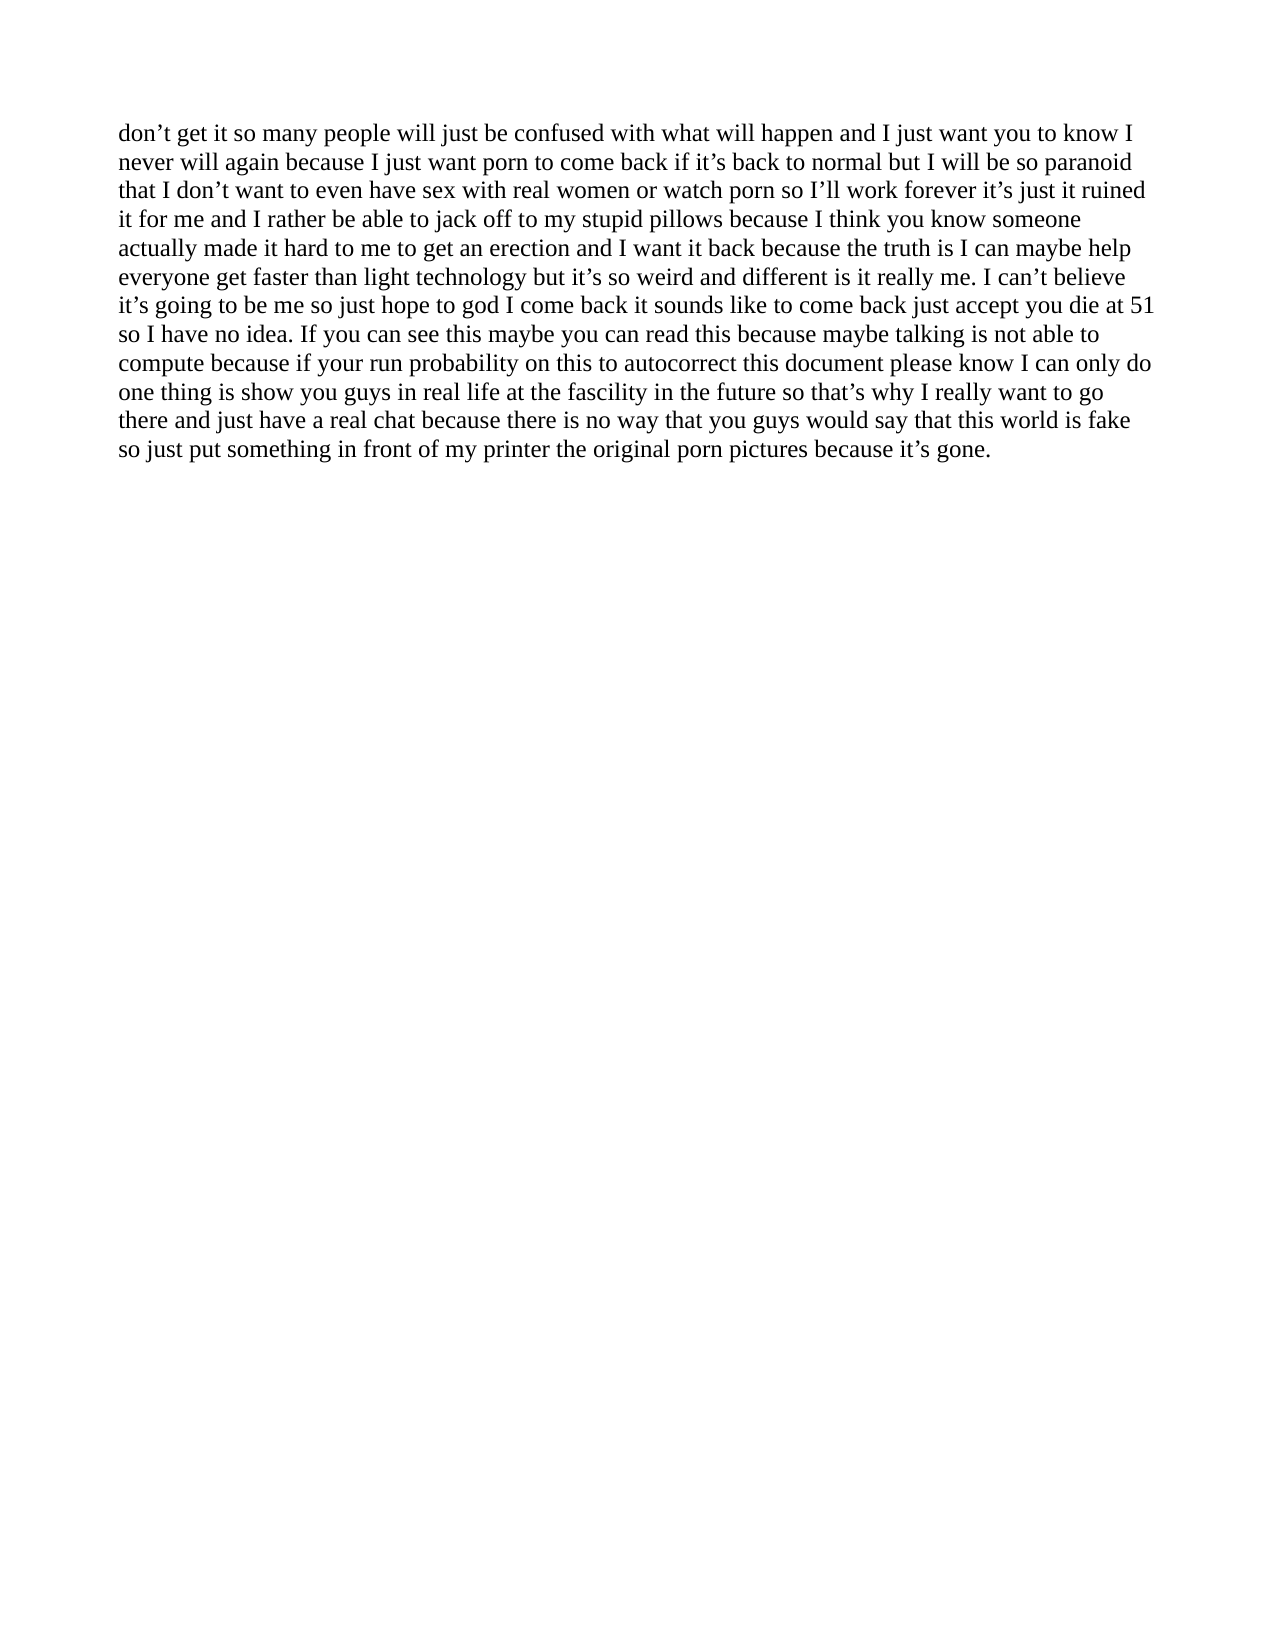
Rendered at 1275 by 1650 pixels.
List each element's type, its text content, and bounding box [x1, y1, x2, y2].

text don’t get it so many people will just be confused with what will happen and I just want you to know I never will again because I just want porn to come back if it’s back to normal but I will be so paranoid that I don’t want to even have sex with real women or watch porn so I’ll work forever it’s just it ruined it for me and I rather be able to jack off to my stupid pillows because I think you know someone actually made it hard to me to get an erection and I want it back because the truth is I can maybe help everyone get faster than light technology but it’s so weird and different is it really me. I can’t believe it’s going to be me so just hope to god I come back it sounds like to come back just accept you die at 51 so I have no idea. If you can see this maybe you can read this because maybe talking is not able to compute because if your run probability on this to autocorrect this document please know I can only do one thing is show you guys in real life at the fascility in the future so that’s why I really want to go there and just have a real chat because there is no way that you guys would say that this world is fake so just put something in front of my printer the original porn pictures because it’s gone. [118, 118, 1157, 463]
